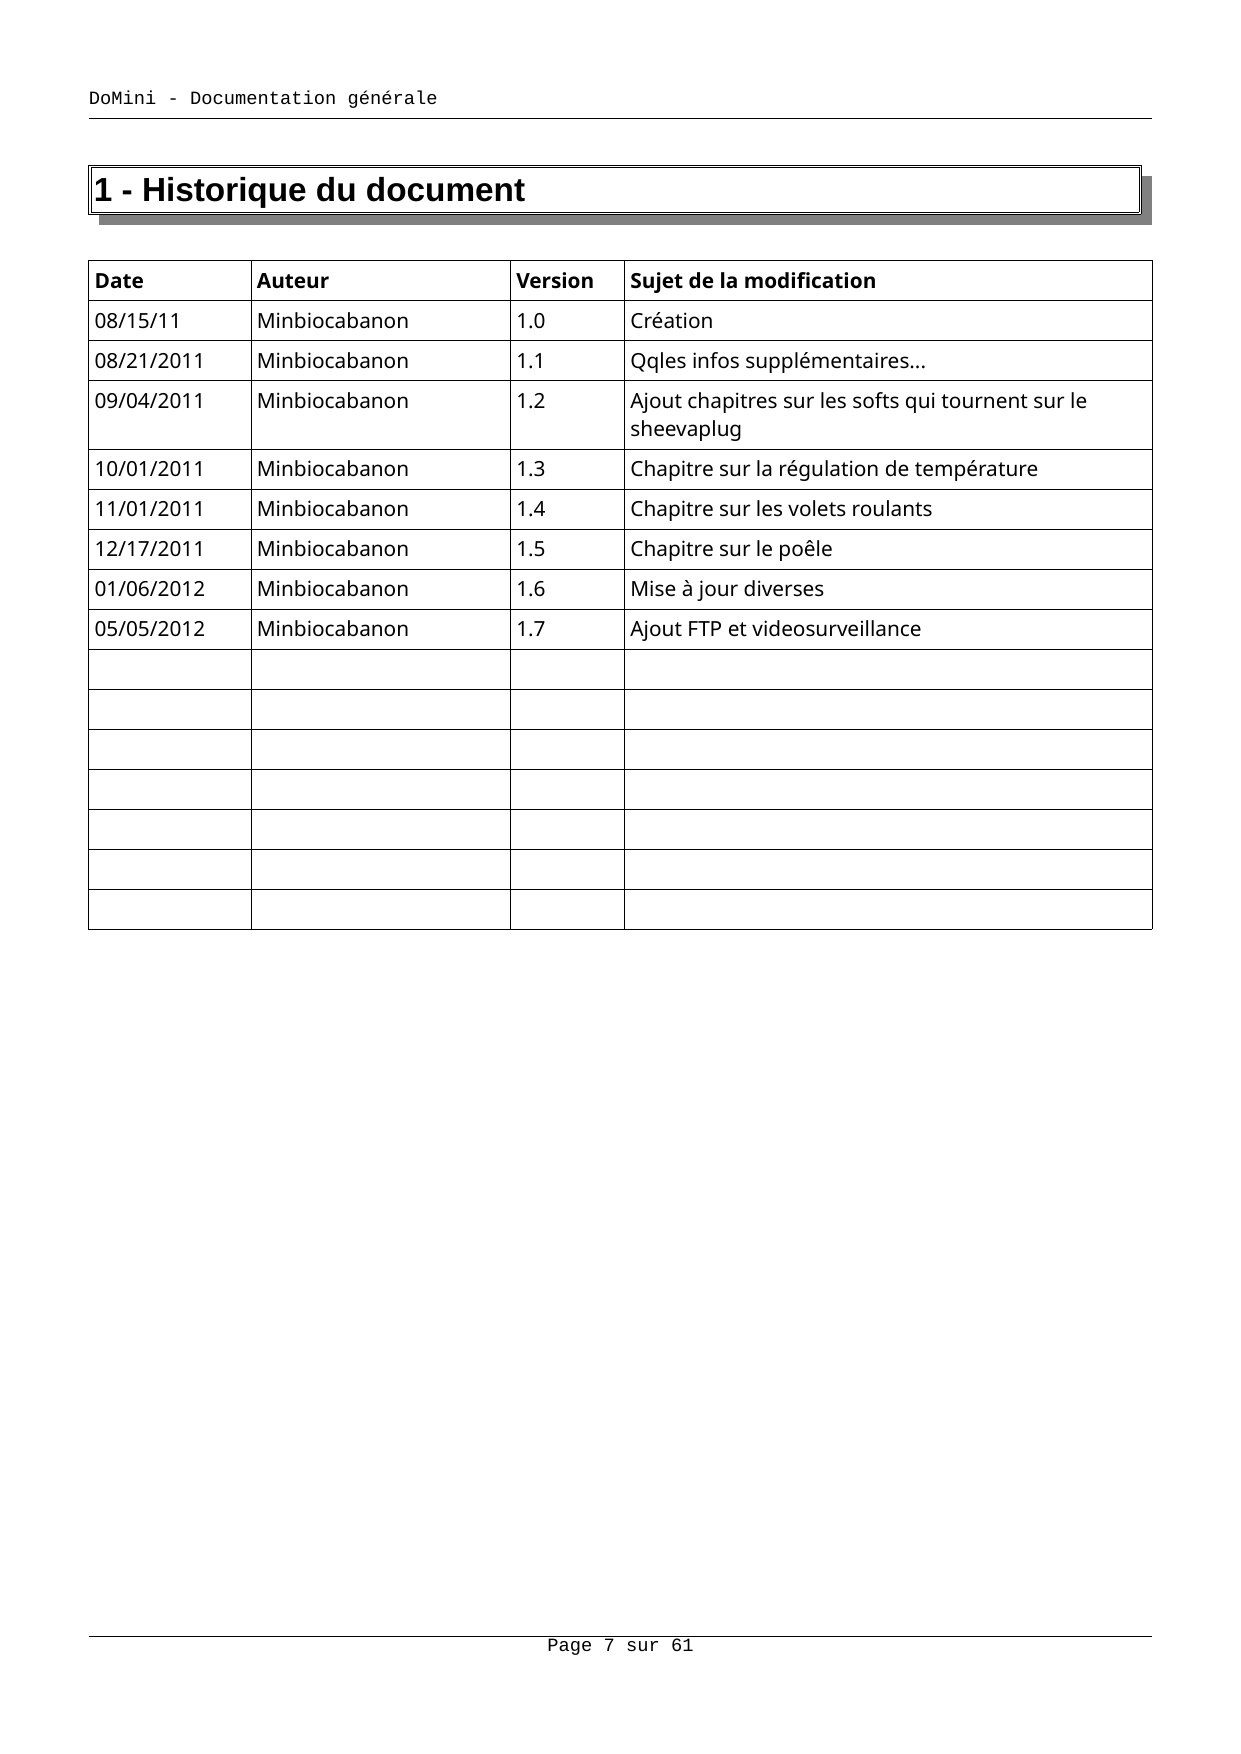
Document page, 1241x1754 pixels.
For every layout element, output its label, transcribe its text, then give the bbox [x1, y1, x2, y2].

table_cell [252, 850, 510, 888]
table_cell Minbiocabanon [252, 301, 510, 340]
table_cell [252, 690, 510, 728]
table_cell [625, 690, 1152, 728]
table_cell [89, 810, 251, 848]
table_cell 1.4 [511, 490, 624, 528]
table_cell 15/08/11 [89, 301, 251, 340]
table_header Date [89, 261, 251, 300]
table_cell Qqles infos supplémentaires... [625, 341, 1152, 380]
table_cell 1.3 [511, 450, 624, 488]
table_header Auteur [252, 261, 510, 300]
table_cell [511, 730, 624, 768]
table_cell [252, 810, 510, 848]
table_cell 1.5 [511, 530, 624, 568]
table_header Version [511, 261, 624, 300]
table_cell [511, 770, 624, 808]
table_cell [625, 810, 1152, 848]
table_cell 1.0 [511, 301, 624, 340]
table_cell [252, 770, 510, 808]
table_cell 21/08/2011 [89, 341, 251, 380]
table_cell 06/01/2012 [89, 570, 251, 608]
table_cell [511, 810, 624, 848]
table_cell 01/11/2011 [89, 490, 251, 528]
table_cell [89, 770, 251, 808]
table_cell [89, 650, 251, 688]
table_cell 17/12/2011 [89, 530, 251, 568]
table_header Sujet de la modification [625, 261, 1152, 300]
table_cell 04/09/2011 [89, 381, 251, 448]
table_cell 1.7 [511, 610, 624, 648]
table_cell [511, 890, 624, 928]
table_cell Chapitre sur les volets roulants [625, 490, 1152, 528]
table_cell Minbiocabanon [252, 450, 510, 488]
table_cell [625, 890, 1152, 928]
table_cell Ajout chapitres sur les softs qui tournent sur le sheevaplug [625, 381, 1152, 448]
table_cell 1.6 [511, 570, 624, 608]
table_cell [625, 730, 1152, 768]
table_cell Création [625, 301, 1152, 340]
table_cell 1.2 [511, 381, 624, 448]
table_cell 1.1 [511, 341, 624, 380]
table_cell Minbiocabanon [252, 610, 510, 648]
table_cell [89, 730, 251, 768]
table_cell Minbiocabanon [252, 530, 510, 568]
table_cell [625, 650, 1152, 688]
table_cell Chapitre sur le poêle [625, 530, 1152, 568]
table_cell [511, 690, 624, 728]
table_cell [511, 650, 624, 688]
table_cell [252, 890, 510, 928]
table_cell [252, 650, 510, 688]
table_cell Ajout FTP et videosurveillance [625, 610, 1152, 648]
table_cell [625, 850, 1152, 888]
table_cell Minbiocabanon [252, 341, 510, 380]
table_cell Mise à jour diverses [625, 570, 1152, 608]
table_cell [511, 850, 624, 888]
table_cell 05/05/2012 [89, 610, 251, 648]
table_cell [89, 690, 251, 728]
table_cell [89, 890, 251, 928]
table_cell Minbiocabanon [252, 570, 510, 608]
table_cell Chapitre sur la régulation de température [625, 450, 1152, 488]
table_cell Minbiocabanon [252, 381, 510, 448]
table_cell [625, 770, 1152, 808]
table_cell [89, 850, 251, 888]
table_cell Minbiocabanon [252, 490, 510, 528]
table_cell [252, 730, 510, 768]
subtitle Historique du document [89, 166, 1141, 214]
table_cell 01/10/2011 [89, 450, 251, 488]
